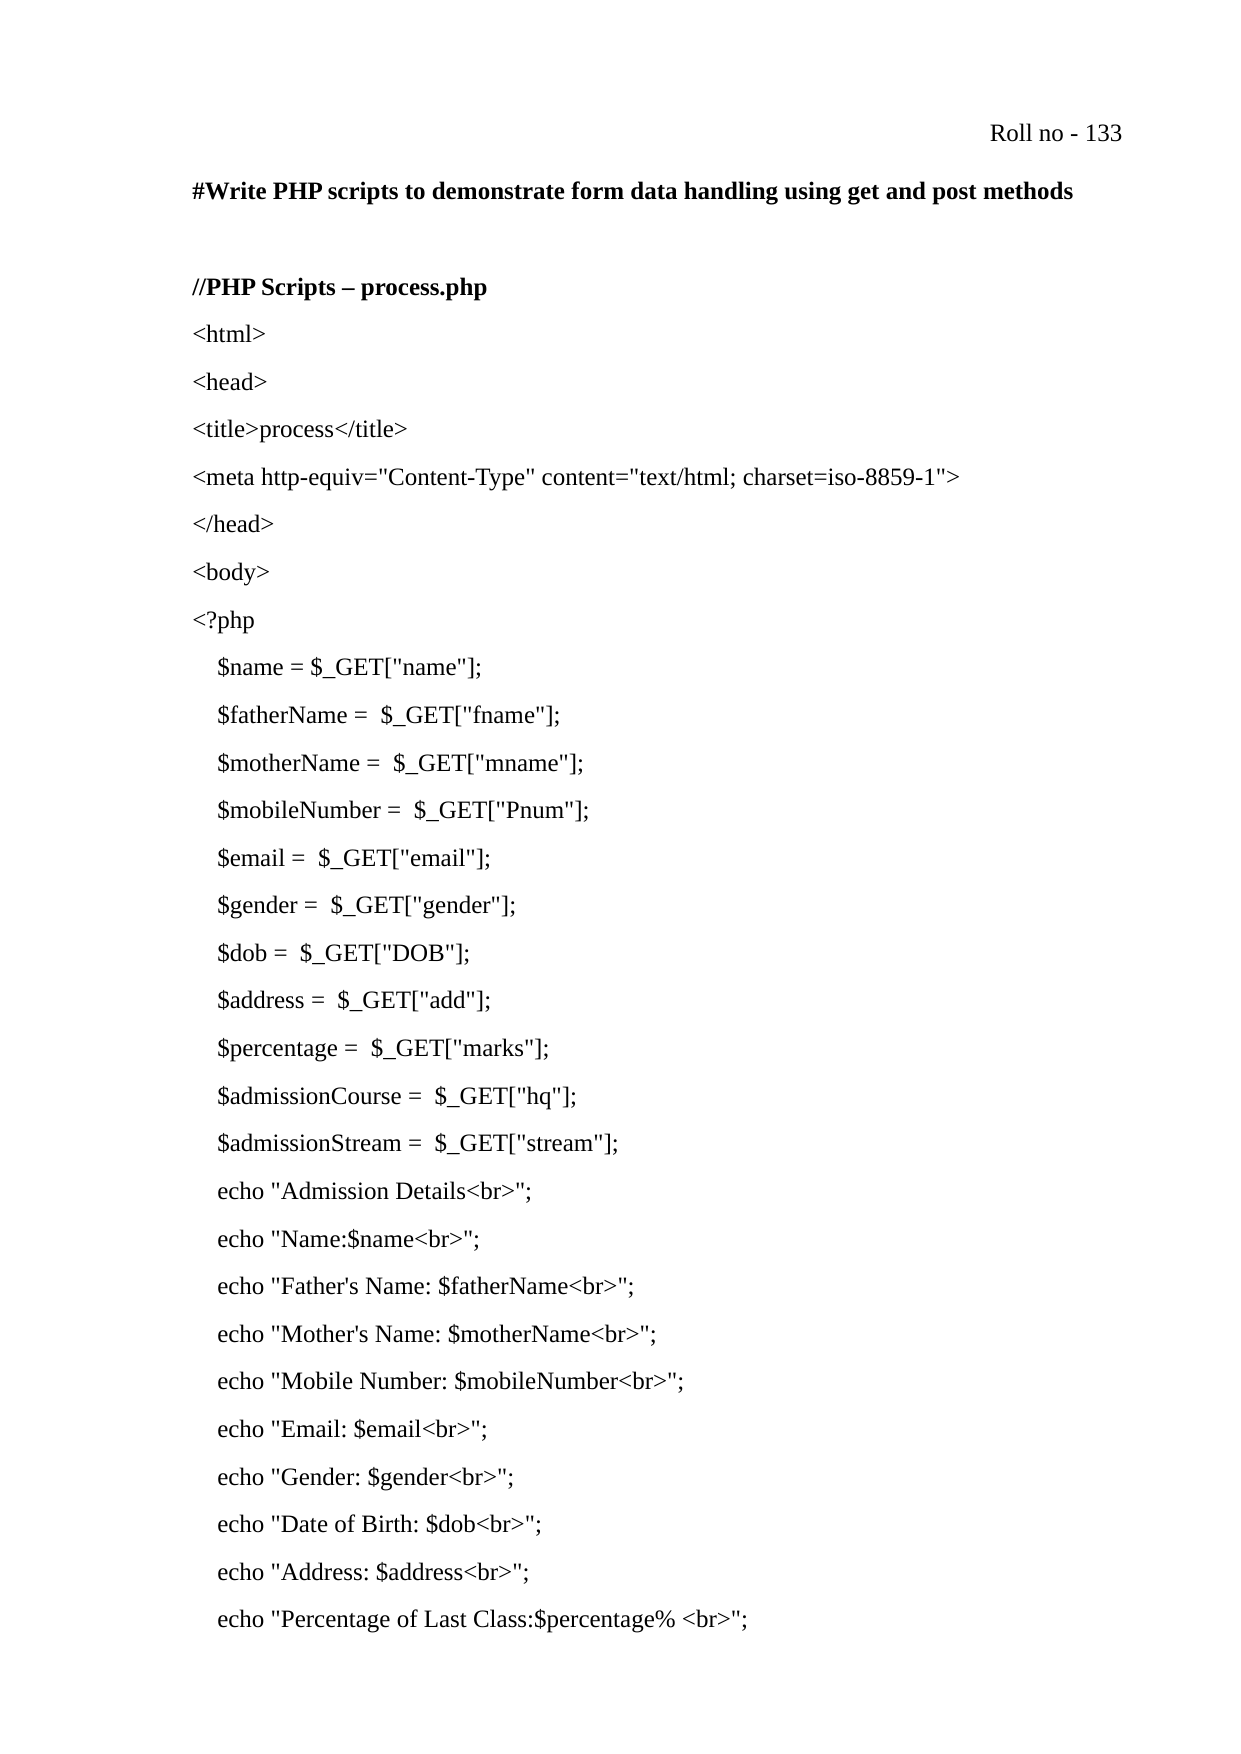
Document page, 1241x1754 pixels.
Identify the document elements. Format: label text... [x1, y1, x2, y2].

text $percentage = $_GET["marks"]; [192, 1033, 1122, 1062]
text echo "Percentage of Last Class:$percentage% <br>"; [192, 1604, 1122, 1633]
text $admissionStream = $_GET["stream"]; [192, 1128, 1122, 1157]
text <body> [192, 557, 1122, 586]
text echo "Name:$name<br>"; [192, 1224, 1122, 1252]
text $admissionCourse = $_GET["hq"]; [192, 1081, 1122, 1109]
text $name = $_GET["name"]; [192, 652, 1122, 681]
text $motherName = $_GET["mname"]; [192, 748, 1122, 776]
text echo "Date of Birth: $dob<br>"; [192, 1509, 1122, 1538]
text <head> [192, 367, 1122, 396]
text echo "Mother's Name: $motherName<br>"; [192, 1319, 1122, 1348]
text $address = $_GET["add"]; [192, 986, 1122, 1014]
text <meta http-equiv="Content-Type" content="text/html; charset=iso-8859-1"> [192, 462, 1122, 491]
text $gender = $_GET["gender"]; [192, 890, 1122, 919]
text echo "Email: $email<br>"; [192, 1414, 1122, 1443]
text echo "Address: $address<br>"; [192, 1557, 1122, 1586]
text echo "Admission Details<br>"; [192, 1176, 1122, 1205]
text $fatherName = $_GET["fname"]; [192, 700, 1122, 729]
text echo "Mobile Number: $mobileNumber<br>"; [192, 1366, 1122, 1395]
text echo "Father's Name: $fatherName<br>"; [192, 1271, 1122, 1300]
text #Write PHP scripts to demonstrate form data handling using get and post methods [192, 176, 1122, 205]
text <html> [192, 319, 1122, 348]
text </head> [192, 509, 1122, 538]
text $dob = $_GET["DOB"]; [192, 938, 1122, 967]
text echo "Gender: $gender<br>"; [192, 1462, 1122, 1490]
text <title>process</title> [192, 414, 1122, 443]
text <?php [192, 605, 1122, 633]
text //PHP Scripts – process.php [192, 272, 1122, 300]
text $email = $_GET["email"]; [192, 843, 1122, 872]
text $mobileNumber = $_GET["Pnum"]; [192, 795, 1122, 824]
